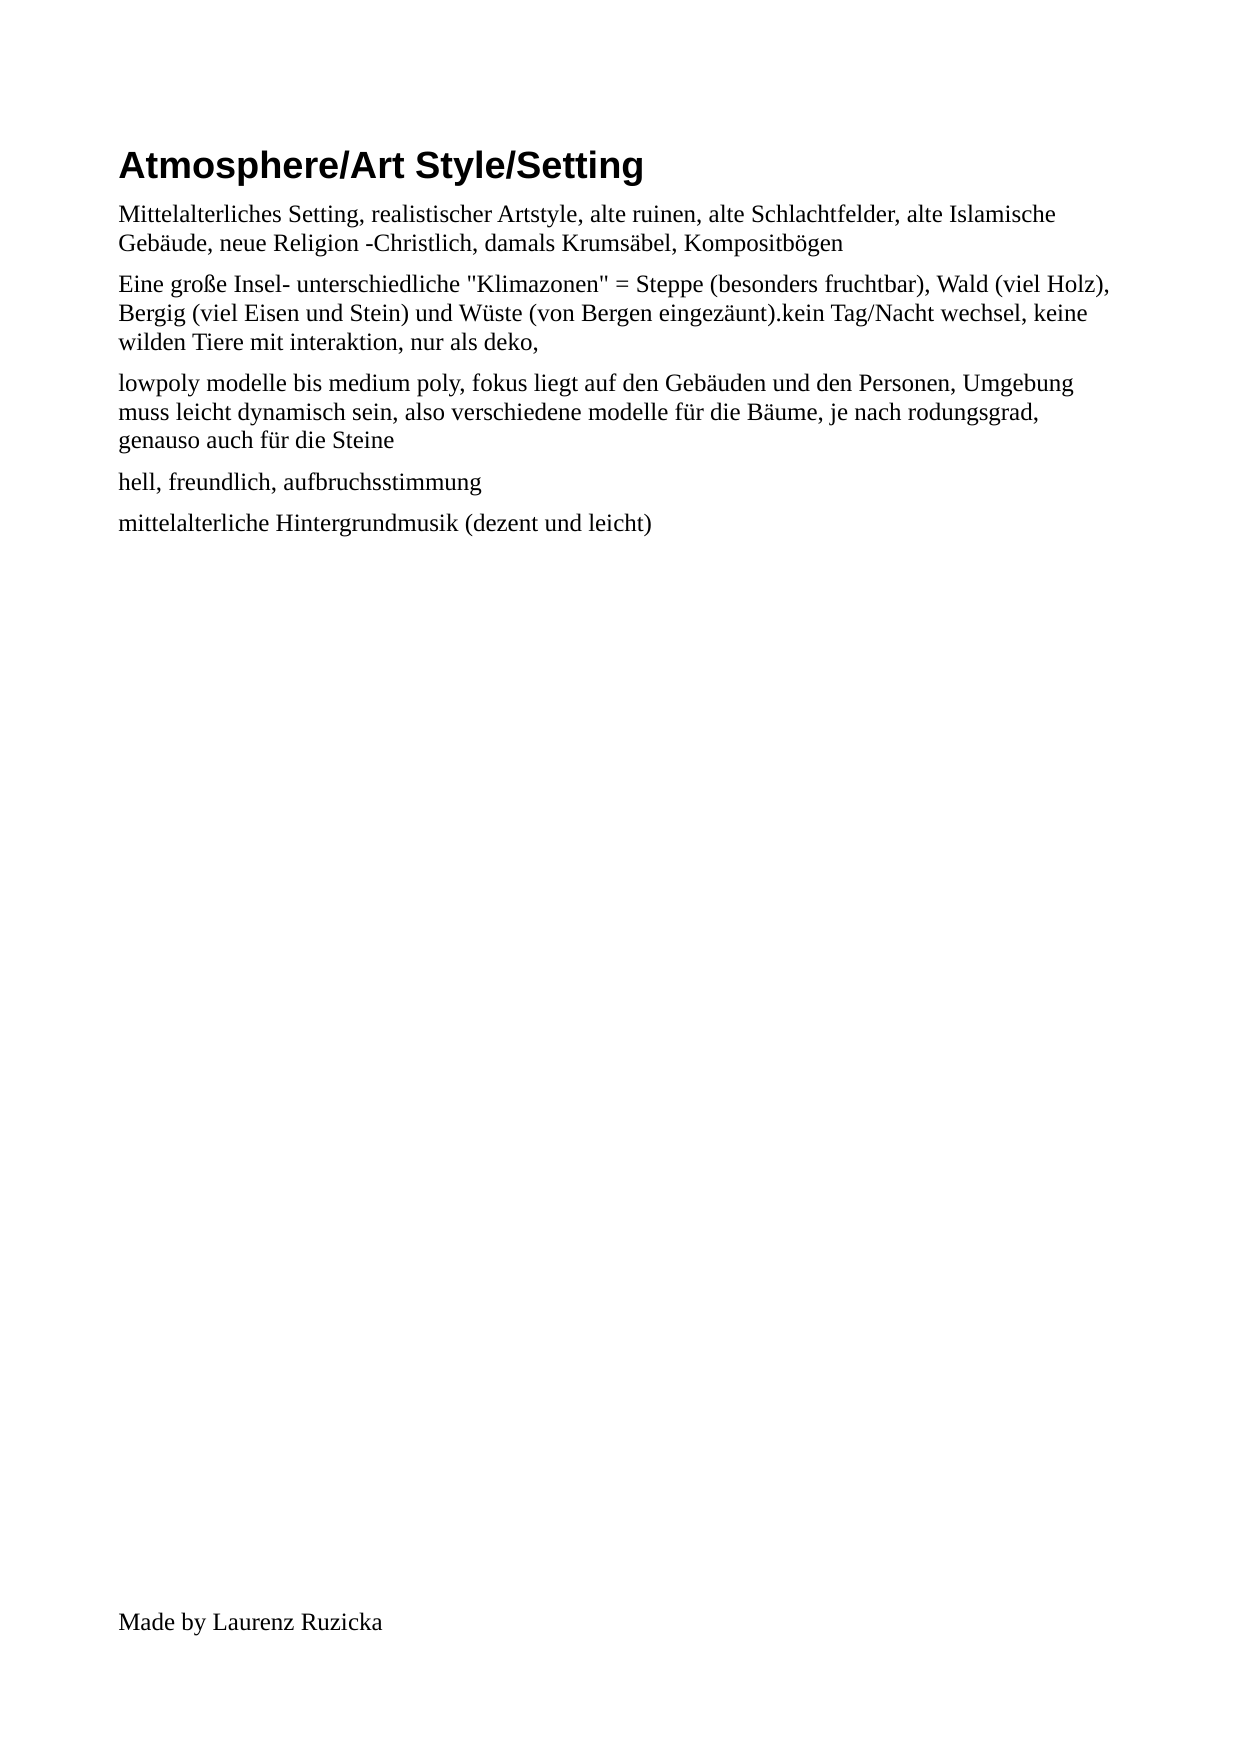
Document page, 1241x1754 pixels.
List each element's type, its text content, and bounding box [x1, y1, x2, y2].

text Eine große Insel- unterschiedliche "Klimazonen" = Steppe (besonders fruchtbar), Wald (viel Holz), Bergig (viel Eisen und Stein) und Wüste (von Bergen eingezäunt).kein Tag/Nacht wechsel, keine wilden Tiere mit interaktion, nur als deko, [118, 269, 1122, 356]
text mittelalterliche Hintergrundmusik (dezent und leicht) [118, 508, 1122, 537]
subtitle Atmosphere/Art Style/Setting [118, 143, 1122, 187]
text Mittelalterliches Setting, realistischer Artstyle, alte ruinen, alte Schlachtfelder, alte Islamische Gebäude, neue Religion -Christlich, damals Krumsäbel, Kompositbögen [118, 199, 1122, 257]
text lowpoly modelle bis medium poly, fokus liegt auf den Gebäuden und den Personen, Umgebung muss leicht dynamisch sein, also verschiedene modelle für die Bäume, je nach rodungsgrad, genauso auch für die Steine [118, 368, 1122, 454]
text hell, freundlich, aufbruchsstimmung [118, 467, 1122, 496]
